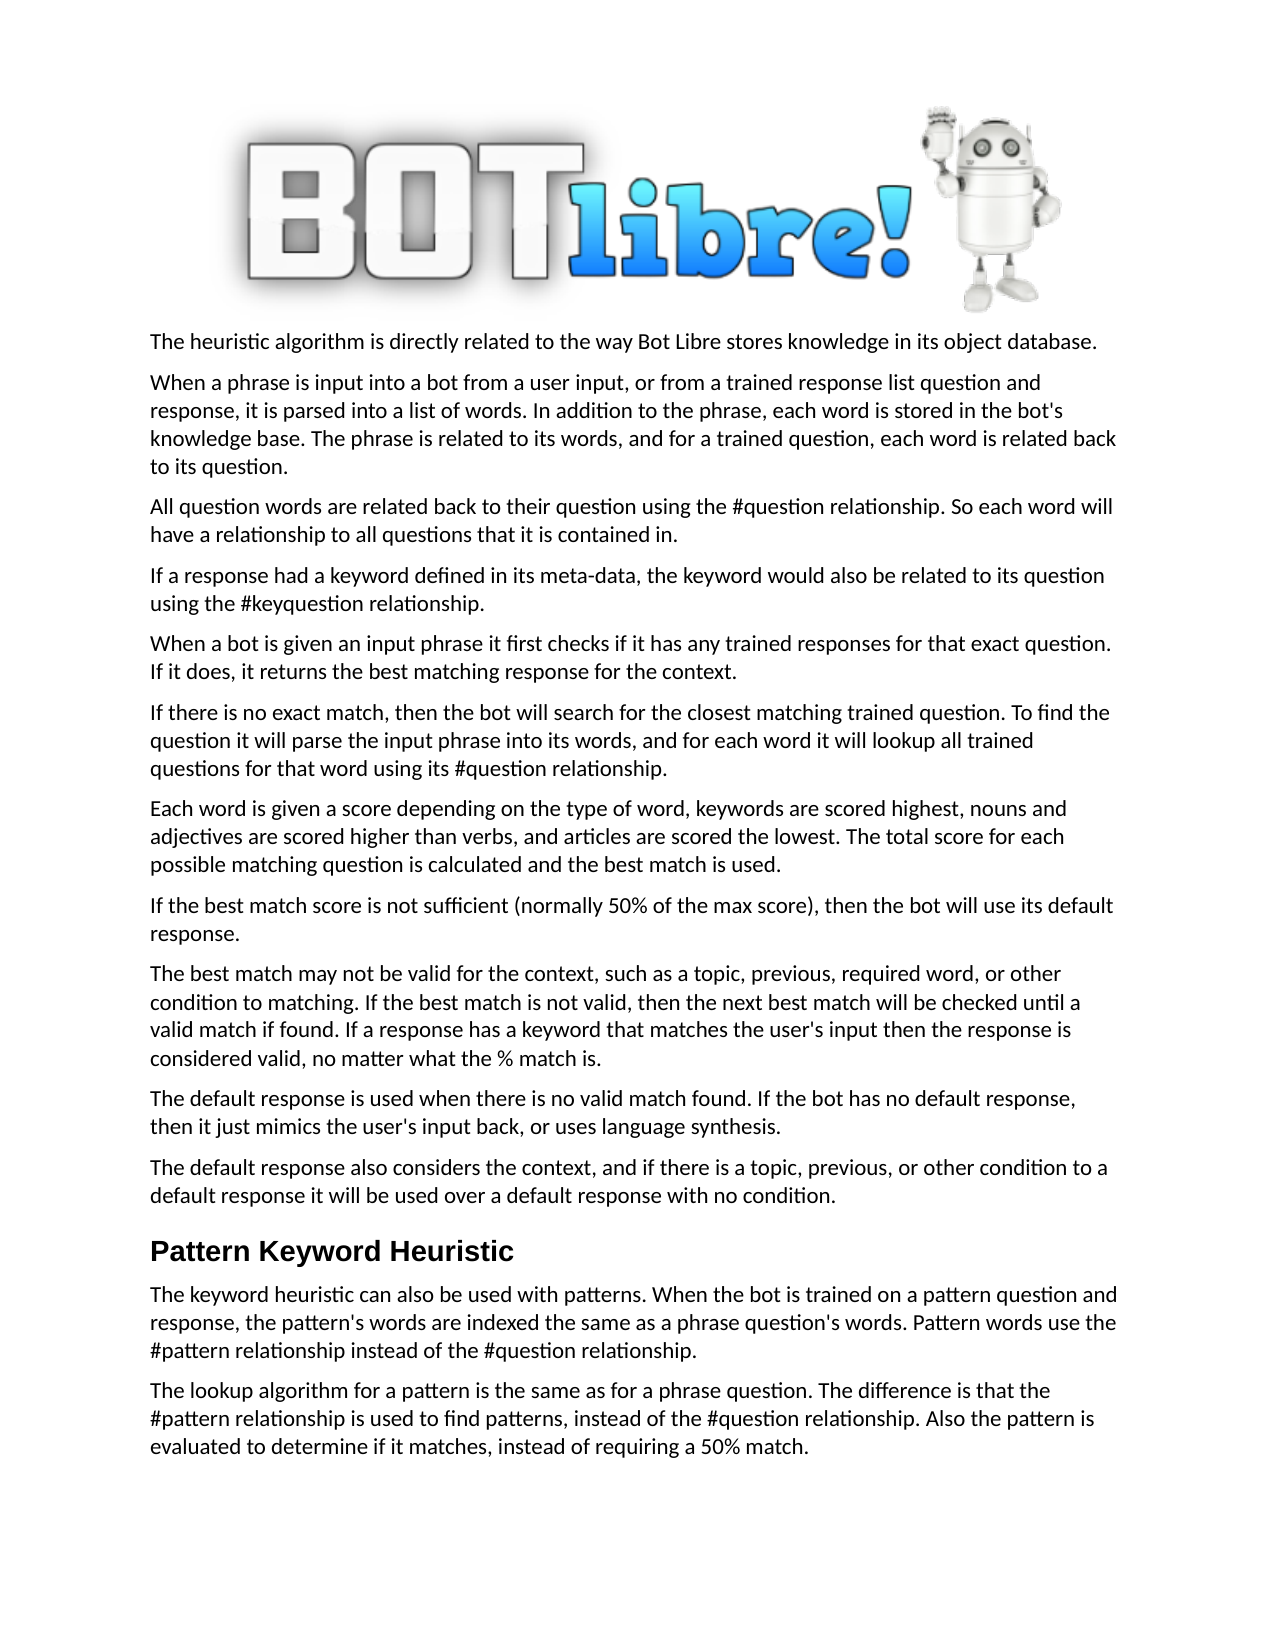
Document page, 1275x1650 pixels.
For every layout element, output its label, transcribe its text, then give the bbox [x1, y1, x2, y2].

text When a bot is given an input phrase it first checks if it has any trained responses for that exact question. If it does, it returns the best matching response for the context. [150, 629, 1125, 685]
subtitle Pattern Keyword Heuristic [150, 1234, 1125, 1267]
text The heuristic algorithm is directly related to the way Bot Libre stores knowledge in its object database. [150, 327, 1125, 355]
text When a phrase is input into a bot from a user input, or from a trained response list question and response, it is parsed into a list of words. In addition to the phrase, each word is stored in the bot's knowledge base. The phrase is related to its words, and for a trained question, each word is related back to its question. [150, 368, 1125, 480]
text If a response had a keyword defined in its meta-data, the keyword would also be related to its question using the #keyquestion relationship. [150, 561, 1125, 617]
text The best match may not be valid for the context, such as a topic, previous, required word, or other condition to matching. If the best match is not valid, then the next best match will be checked until a valid match if found. If a response has a keyword that matches the user's input then the response is considered valid, no matter what the % match is. [150, 959, 1125, 1072]
text If the best match score is not sufficient (normally 50% of the max score), then the bot will use its default response. [150, 891, 1125, 947]
picture [207, 103, 1068, 321]
text If there is no exact match, then the bot will search for the closest matching trained question. To find the question it will parse the input phrase into its words, and for each word it will lookup all trained questions for that word using its #question relationship. [150, 698, 1125, 782]
text The default response also considers the context, and if there is a topic, previous, or other condition to a default response it will be used over a default response with no condition. [150, 1153, 1125, 1209]
text The keyword heuristic can also be used with patterns. When the bot is trained on a pattern question and response, the pattern's words are indexed the same as a phrase question's words. Pattern words use the #pattern relationship instead of the #question relationship. [150, 1280, 1125, 1364]
text Each word is given a score depending on the type of word, keywords are scored highest, nouns and adjectives are scored higher than verbs, and articles are scored the lowest. The total score for each possible matching question is calculated and the best match is used. [150, 794, 1125, 878]
text All question words are related back to their question using the #question relationship. So each word will have a relationship to all questions that it is contained in. [150, 492, 1125, 548]
text The lookup algorithm for a pattern is the same as for a phrase question. The difference is that the #pattern relationship is used to find patterns, instead of the #question relationship. Also the pattern is evaluated to determine if it matches, instead of requiring a 50% match. [150, 1376, 1125, 1460]
text The default response is used when there is no valid match found. If the bot has no default response, then it just mimics the user's input back, or uses language synthesis. [150, 1084, 1125, 1140]
